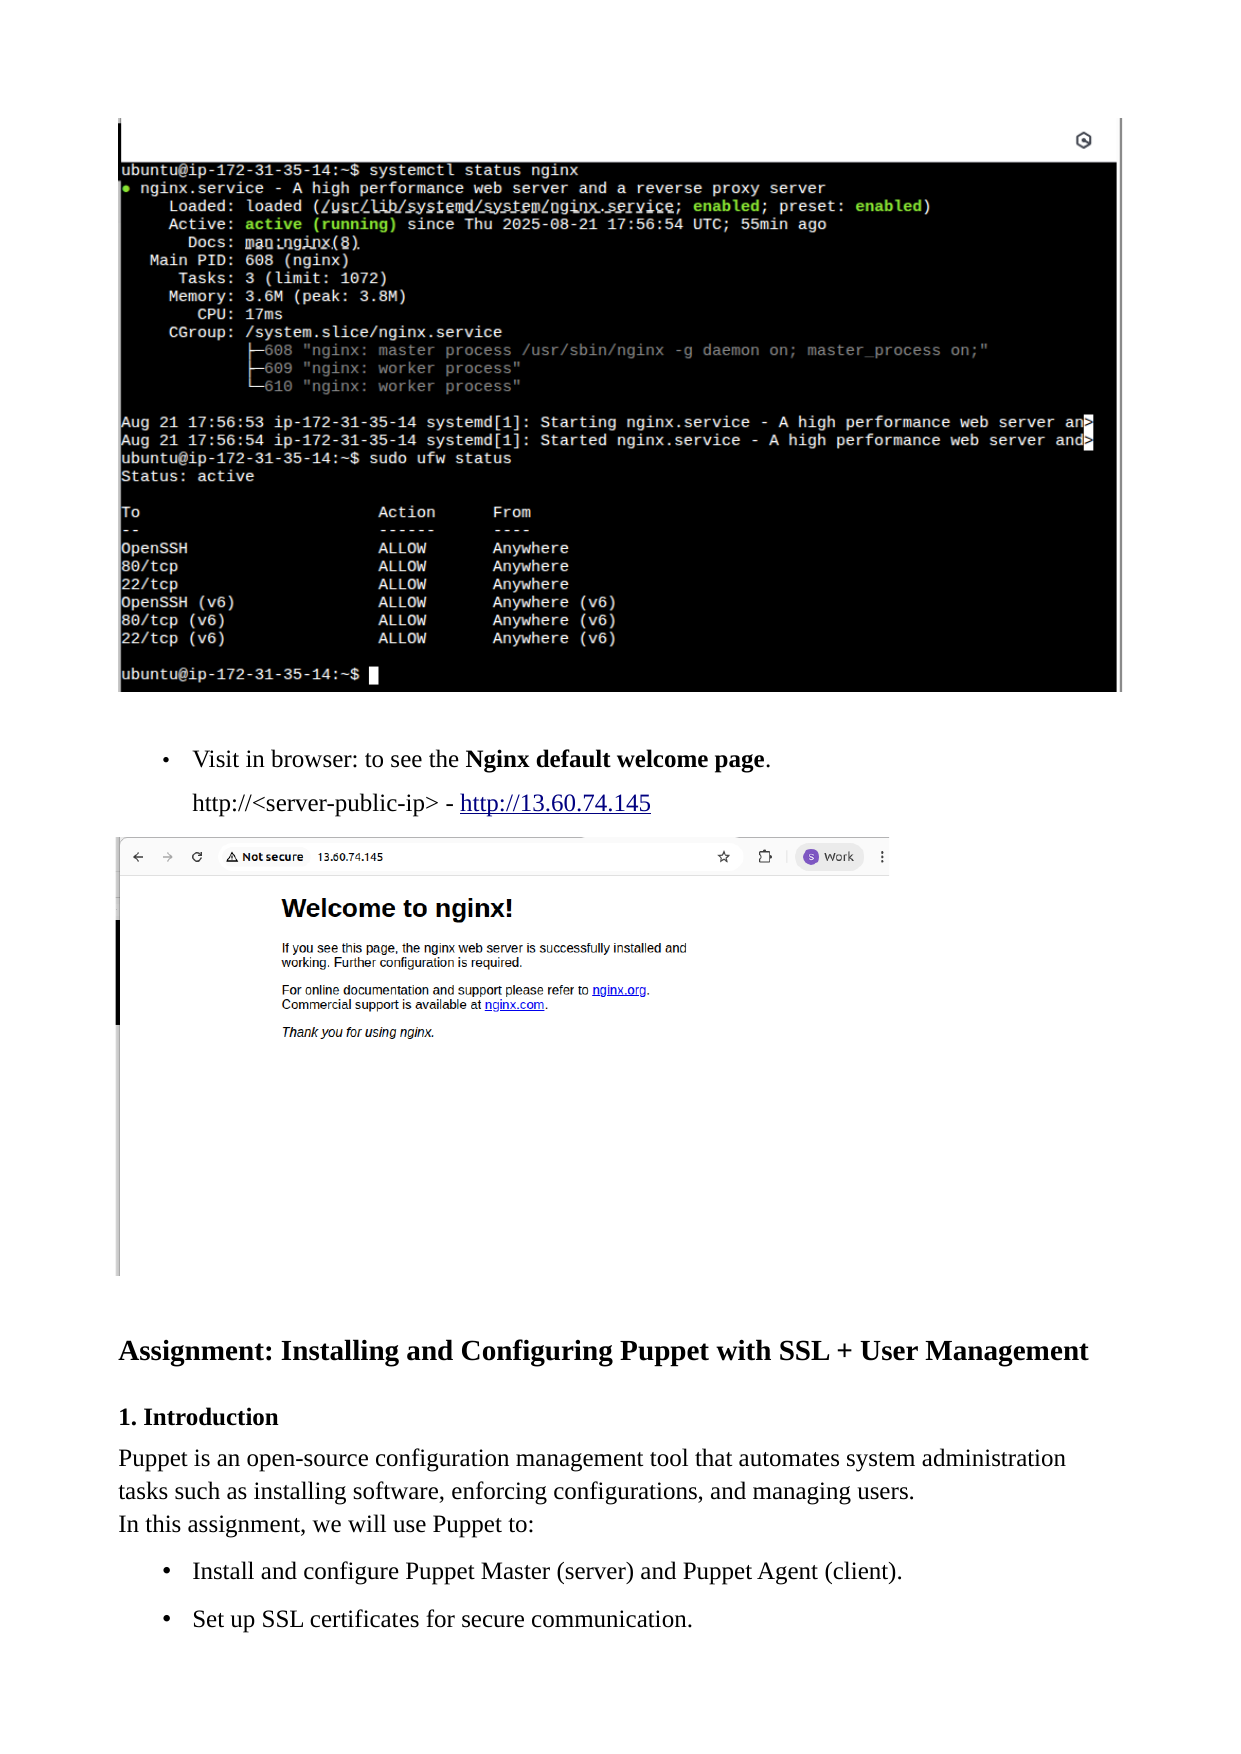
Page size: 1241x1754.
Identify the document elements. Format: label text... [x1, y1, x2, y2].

text Assignment: Installing and Configuring Puppet with SSL + User Management [118, 1333, 1122, 1366]
list Visit in browser: to see the Nginx default welcome page. [162, 744, 1122, 773]
picture [118, 118, 1123, 692]
picture [115, 837, 890, 1276]
list http://<server-public-ip> - http://13.60.74.145 [162, 788, 1122, 817]
subtitle 1. Introduction [118, 1402, 1122, 1430]
list Install and configure Puppet Master (server) and Puppet Agent (client). [162, 1556, 1122, 1585]
text Puppet is an open-source configuration management tool that automates system administration tasks such as installing software, enforcing configurations, and managing users. In this assignment, we will use Puppet to: [118, 1443, 1122, 1538]
list Set up SSL certificates for secure communication. [162, 1604, 1122, 1633]
